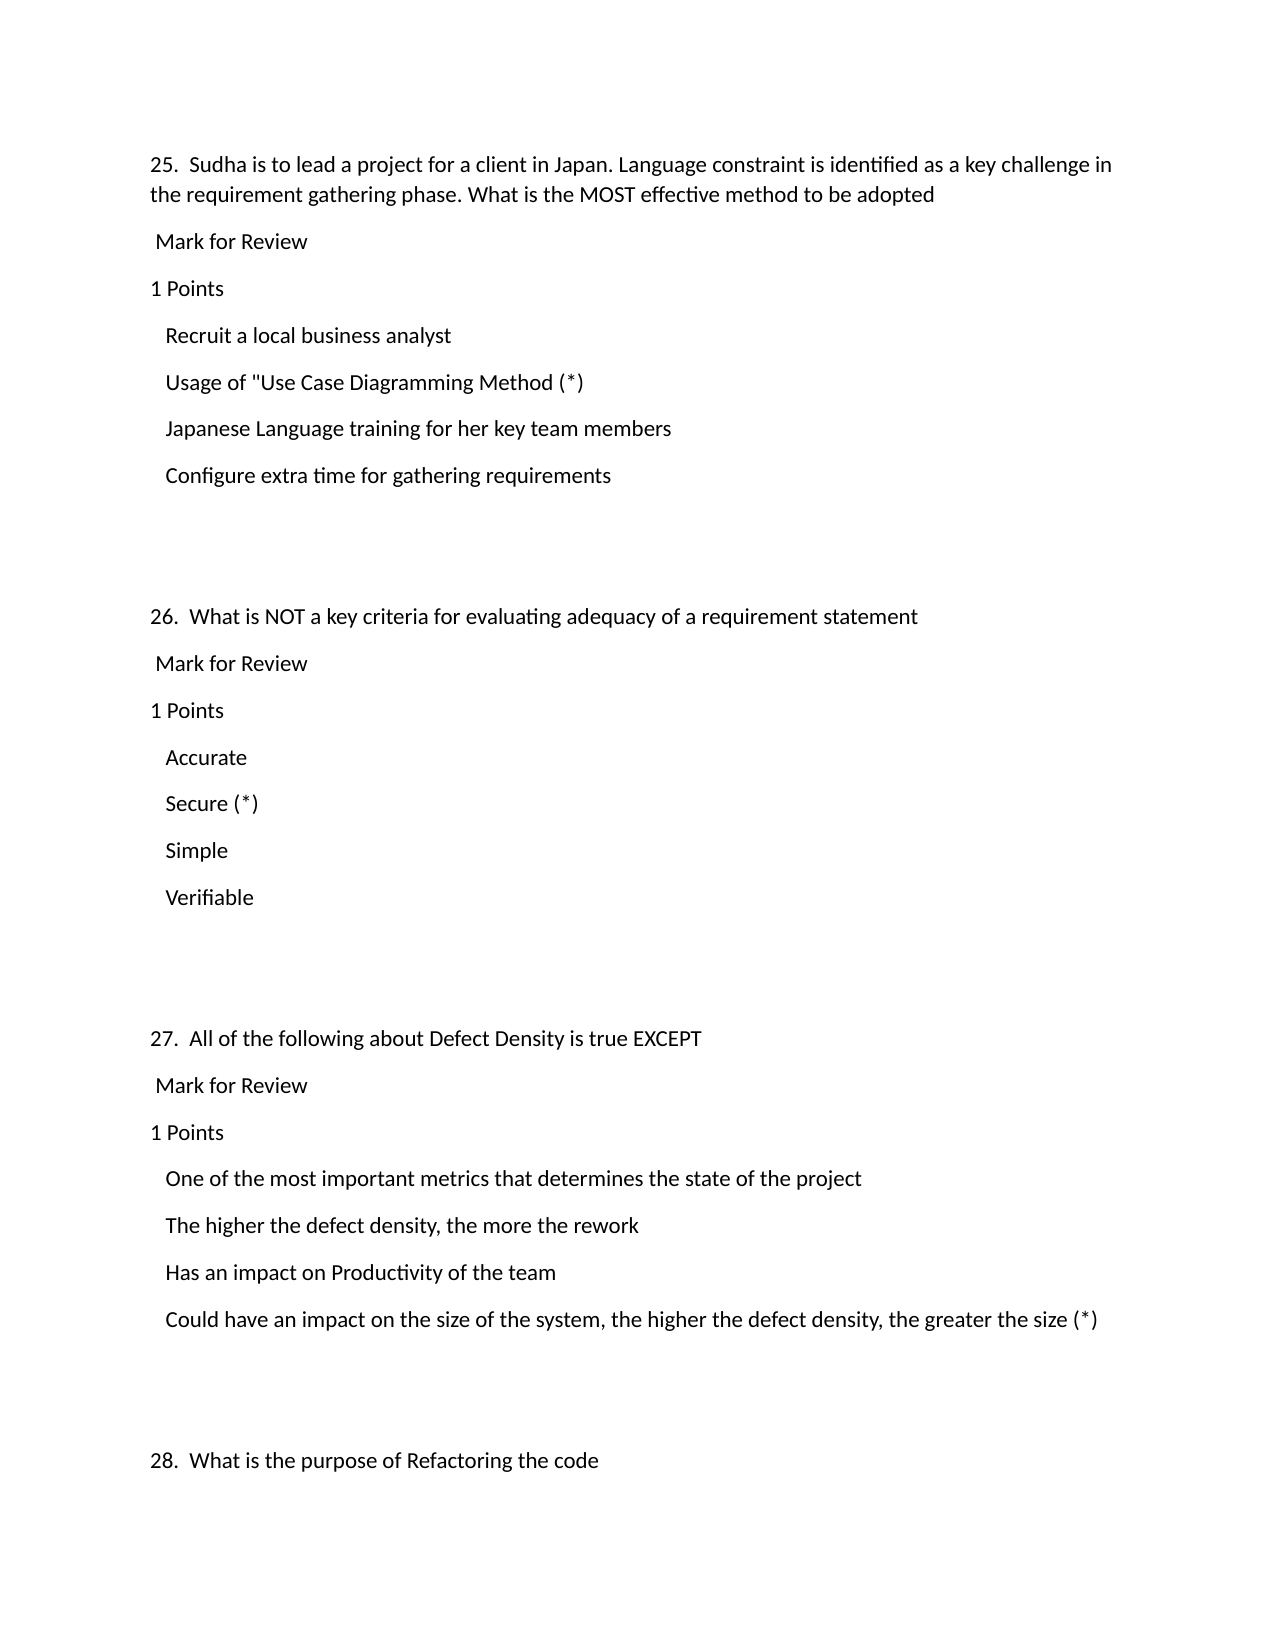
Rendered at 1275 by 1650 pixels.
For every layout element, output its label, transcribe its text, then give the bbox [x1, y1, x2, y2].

text 26. What is NOT a key criteria for evaluating adequacy of a requirement statement [150, 602, 1125, 630]
text Mark for Review [150, 649, 1125, 677]
text The higher the defect density, the more the rework [150, 1211, 1125, 1239]
text Simple [150, 836, 1125, 864]
text 28. What is the purpose of Refactoring the code [150, 1446, 1125, 1474]
text Mark for Review [150, 227, 1125, 255]
text 1 Points [150, 1118, 1125, 1146]
text Japanese Language training for her key team members [150, 414, 1125, 443]
text Configure extra time for gathering requirements [150, 461, 1125, 489]
text Secure (*) [150, 789, 1125, 818]
text Verifiable [150, 883, 1125, 911]
text 1 Points [150, 274, 1125, 302]
text Could have an impact on the size of the system, the higher the defect density, the greater the size (*) [150, 1305, 1125, 1333]
text Recruit a local business analyst [150, 321, 1125, 349]
text 1 Points [150, 696, 1125, 724]
text Mark for Review [150, 1071, 1125, 1099]
text One of the most important metrics that determines the state of the project [150, 1164, 1125, 1193]
text Usage of "Use Case Diagramming Method (*) [150, 368, 1125, 396]
text Accurate [150, 743, 1125, 771]
text 25. Sudha is to lead a project for a client in Japan. Language constraint is identified as a key challenge in the requirement gathering phase. What is the MOST effective method to be adopted [150, 150, 1125, 208]
text 27. All of the following about Defect Density is true EXCEPT [150, 1024, 1125, 1052]
text Has an impact on Productivity of the team [150, 1258, 1125, 1286]
